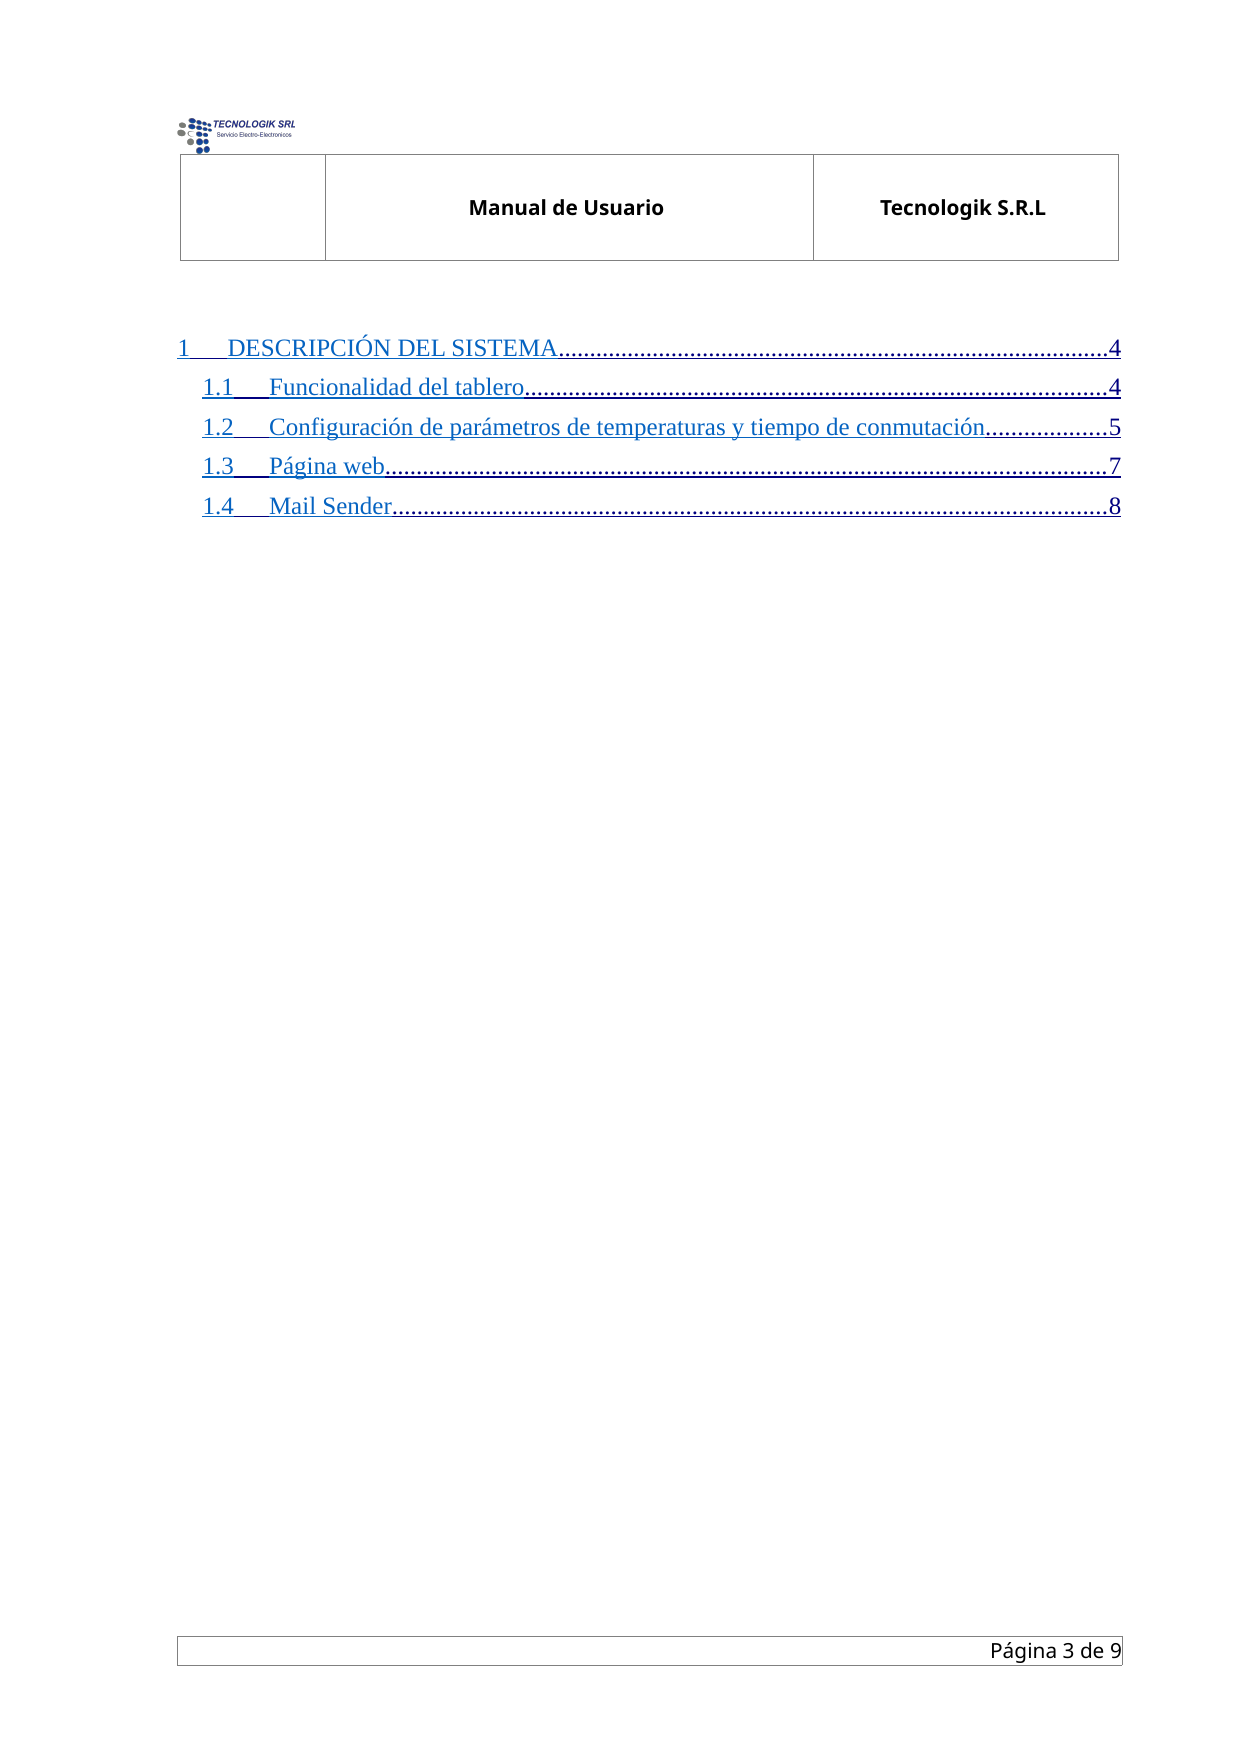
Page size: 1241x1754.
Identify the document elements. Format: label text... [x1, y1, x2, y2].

text 1.3 Página web 7 [202, 451, 1122, 480]
text 1.1 Funcionalidad del tablero 4 [202, 372, 1122, 401]
text 1.2 Configuración de parámetros de temperaturas y tiempo de conmutación 5 [202, 412, 1122, 441]
text 1.4 Mail Sender 8 [202, 491, 1122, 520]
text 1 DESCRIPCIÓN DEL SISTEMA 4 [177, 333, 1122, 362]
